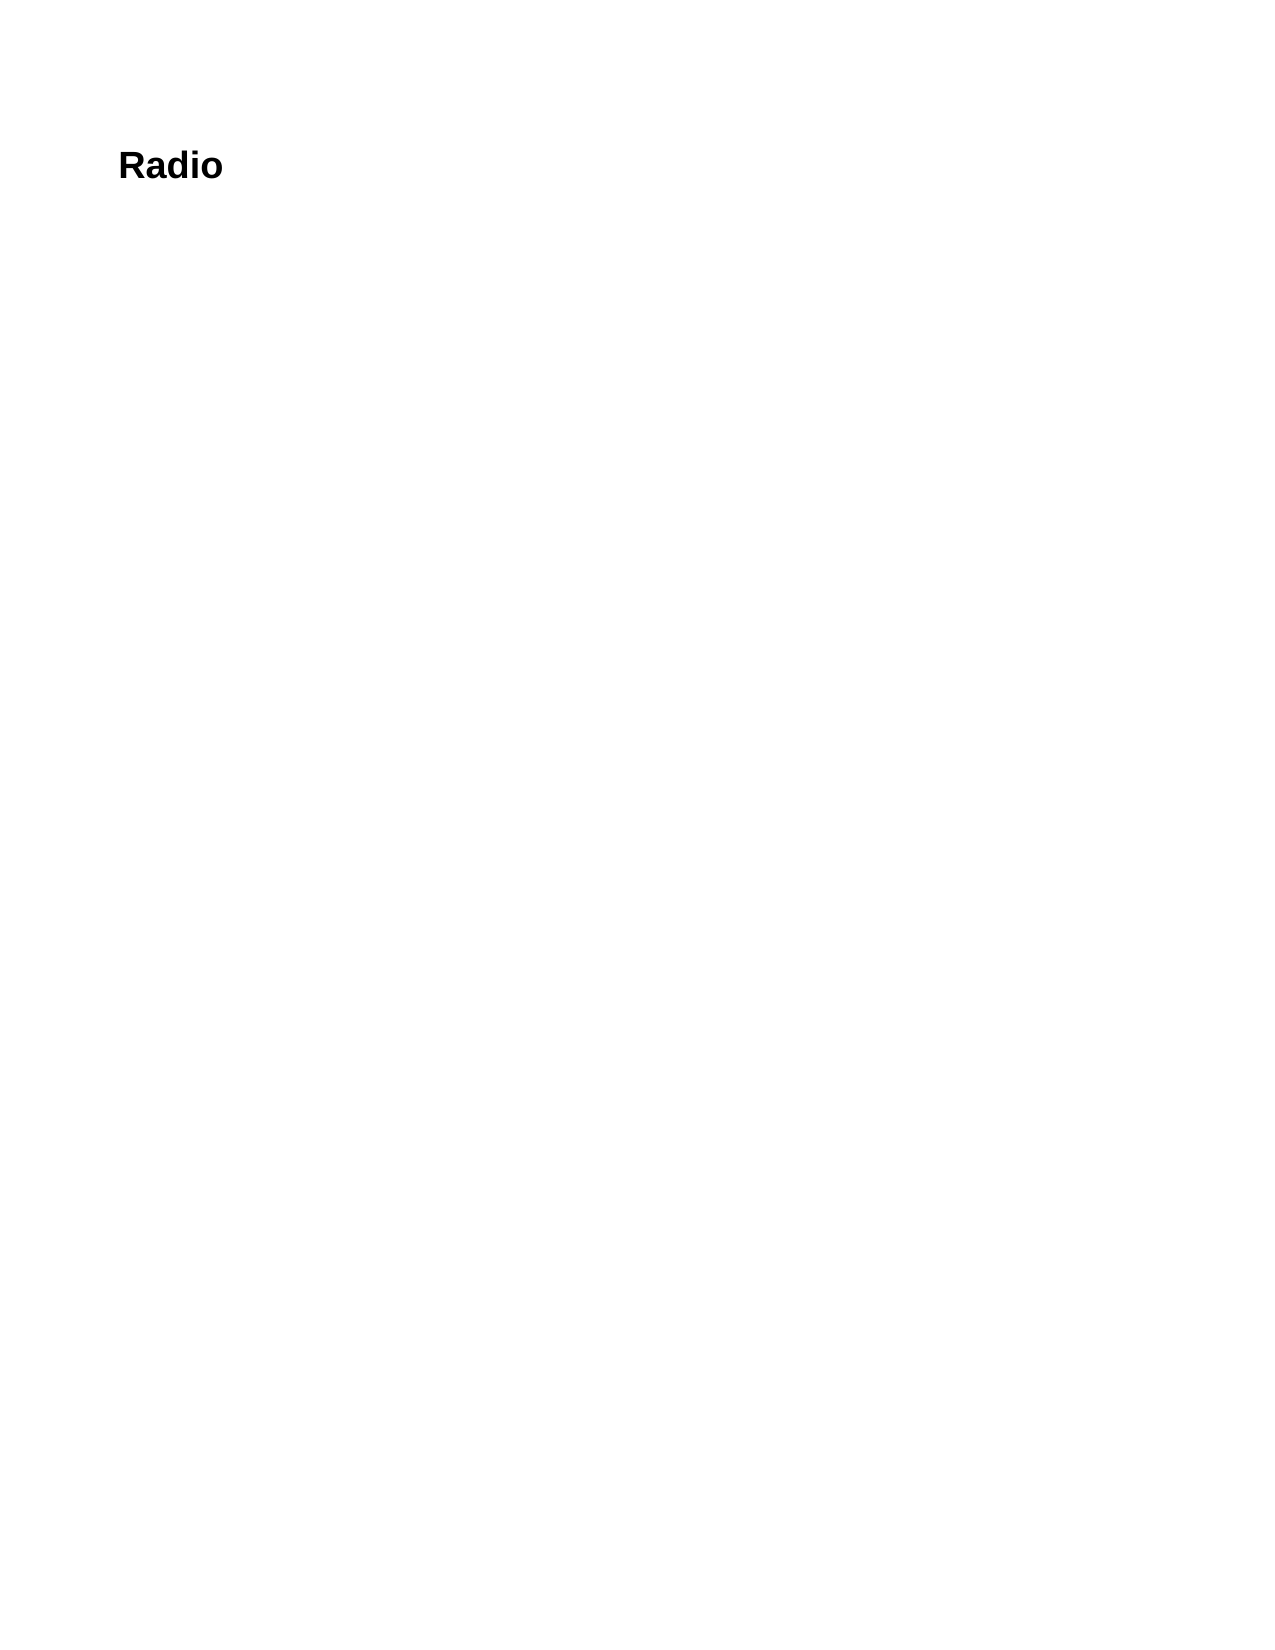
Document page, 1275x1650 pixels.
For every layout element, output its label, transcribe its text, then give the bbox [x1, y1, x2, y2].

subtitle Radio [118, 143, 1157, 187]
